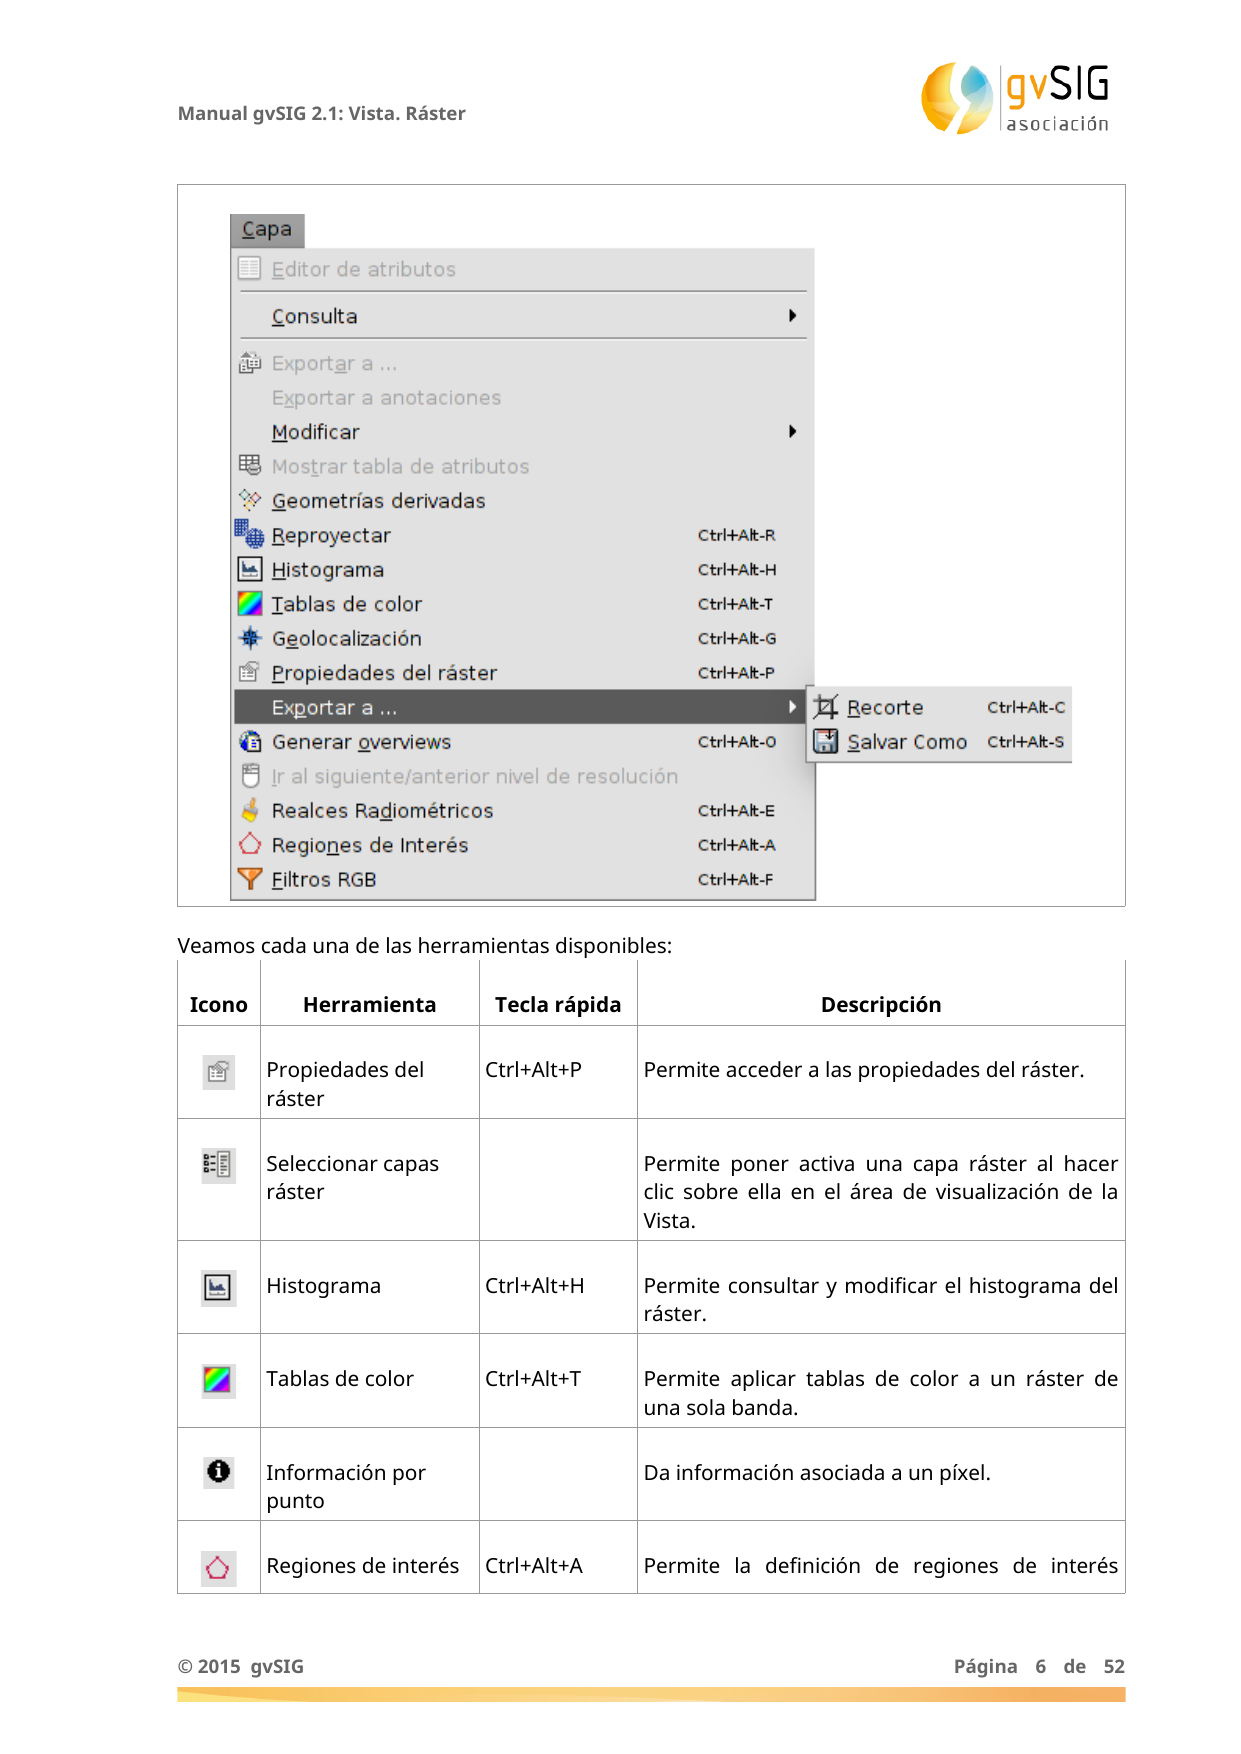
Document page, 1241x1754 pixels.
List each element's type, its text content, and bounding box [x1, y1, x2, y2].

table_cell [178, 1334, 260, 1427]
table_cell [480, 1119, 637, 1240]
table_cell [178, 185, 1125, 906]
table_cell Regiones de interés [261, 1521, 479, 1593]
table_cell Ctrl+Alt+T [480, 1334, 637, 1427]
picture [200, 1270, 237, 1307]
table_cell [178, 1119, 260, 1240]
picture [902, 47, 1122, 148]
table_cell Tablas de color [261, 1334, 479, 1427]
text Veamos cada una de las herramientas disponibles: [177, 931, 1125, 960]
table_cell [178, 1521, 260, 1593]
picture [200, 1551, 237, 1587]
table_header Icono [178, 960, 260, 1024]
table_cell Permite aplicar tablas de color a un ráster de una sola banda. [638, 1334, 1125, 1427]
table_header Tecla rápida [480, 960, 637, 1024]
table_header Descripción [638, 960, 1125, 1024]
table_cell Da información asociada a un píxel. [638, 1428, 1125, 1520]
picture [202, 1055, 236, 1090]
table_cell [178, 1241, 260, 1333]
table_cell Información por punto [261, 1428, 479, 1520]
table_cell [178, 1428, 260, 1520]
picture [230, 214, 1073, 901]
table_cell Propiedades del ráster [261, 1026, 479, 1118]
table_cell Permite la definición de regiones de interés [638, 1521, 1125, 1593]
table_cell [480, 1428, 637, 1520]
table_cell Ctrl+Alt+H [480, 1241, 637, 1333]
picture [203, 1457, 235, 1489]
table_cell Ctrl+Alt+P [480, 1026, 637, 1118]
table_cell Histograma [261, 1241, 479, 1333]
table_header Herramienta [261, 960, 479, 1024]
table_cell Permite acceder a las propiedades del ráster. [638, 1026, 1125, 1118]
table_cell Ctrl+Alt+A [480, 1521, 637, 1593]
table_cell Permite poner activa una capa ráster al hacer clic sobre ella en el área de visualización de la Vista. [638, 1119, 1125, 1240]
picture [177, 1687, 1126, 1702]
picture [201, 1364, 237, 1399]
picture [201, 1148, 237, 1184]
table_cell Permite consultar y modificar el histograma del ráster. [638, 1241, 1125, 1333]
table_cell [178, 1026, 260, 1118]
table_cell Seleccionar capas ráster [261, 1119, 479, 1240]
